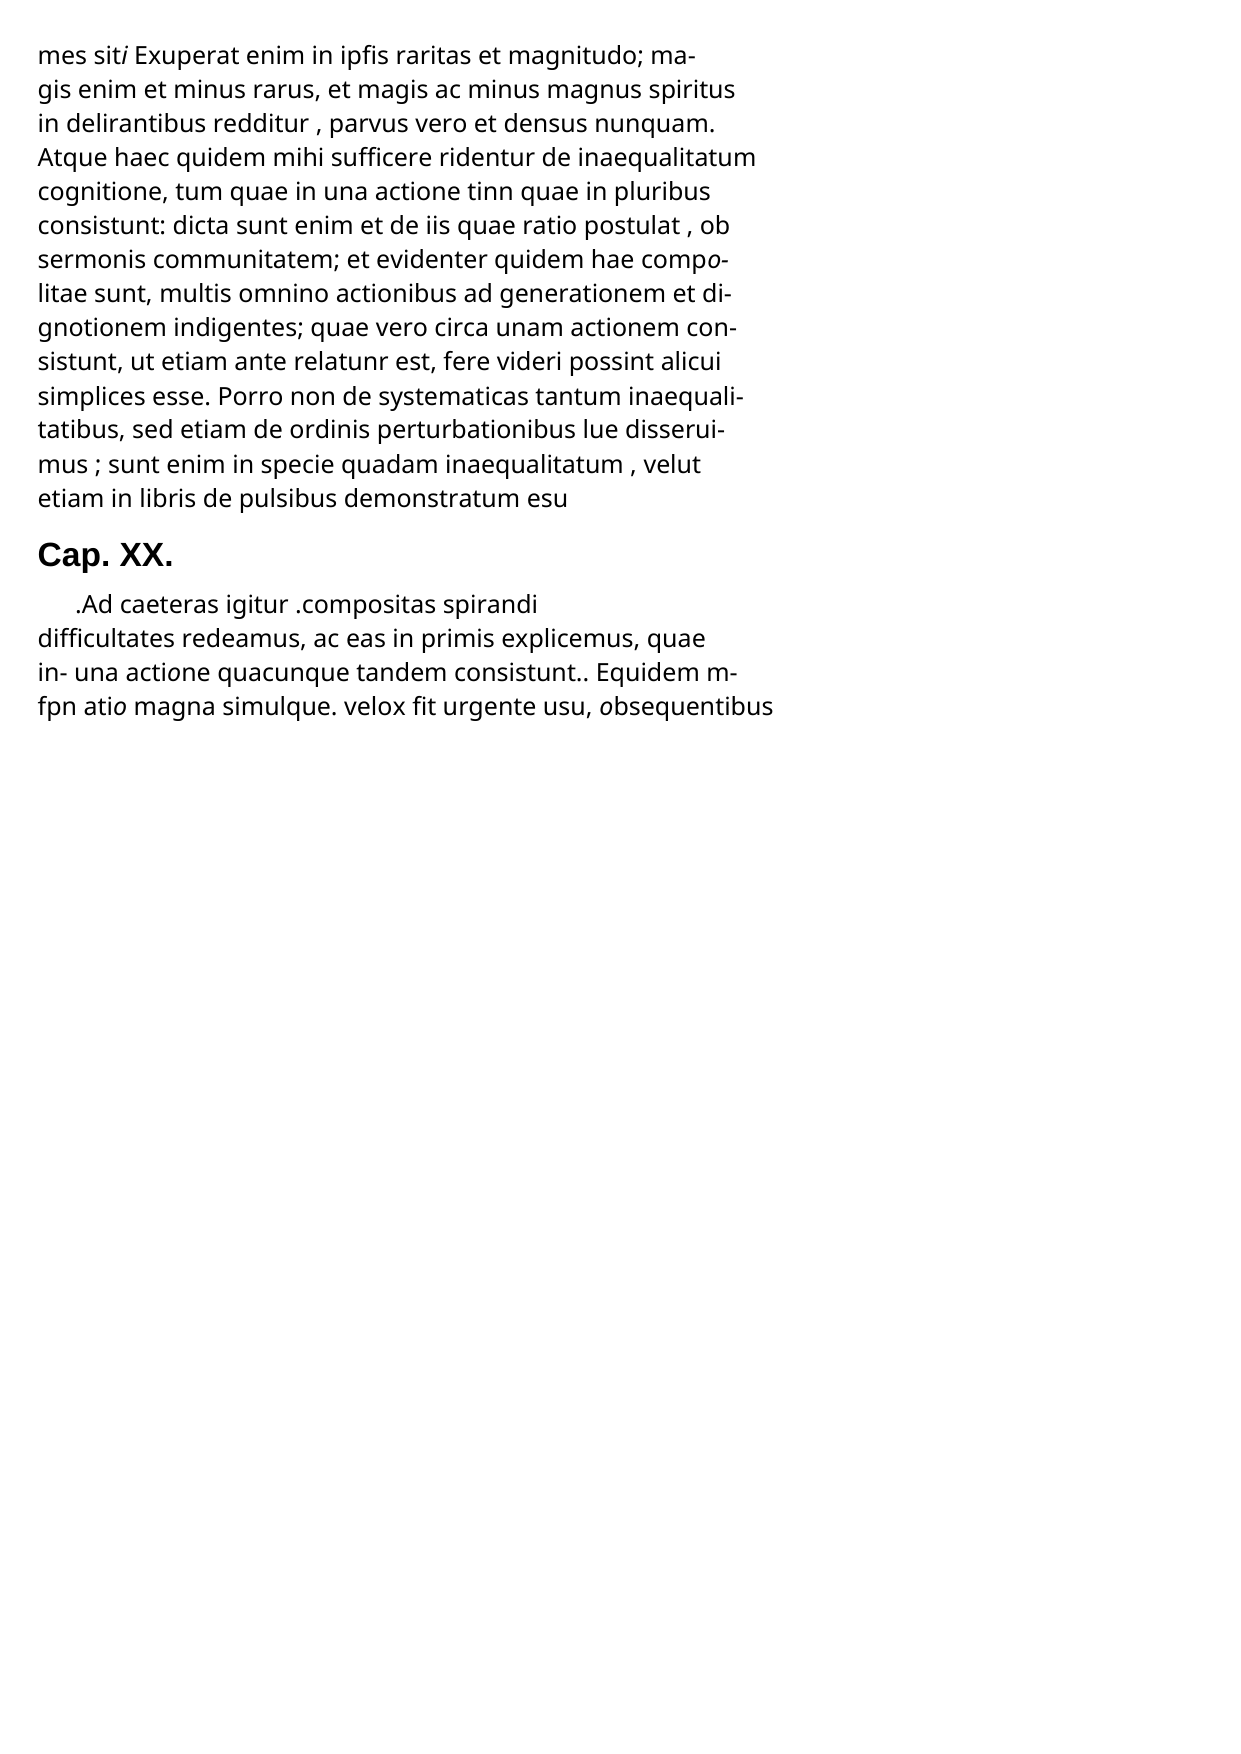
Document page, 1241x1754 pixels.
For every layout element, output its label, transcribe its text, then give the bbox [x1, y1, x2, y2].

subtitle Cap. XX. [37, 535, 1203, 574]
text mes siti Exuperat enim in ipfis raritas et magnitudo; ma- gis enim et minus rarus, et magis ac minus magnus spiritus in delirantibus redditur , parvus vero et densus nunquam. Atque haec quidem mihi sufficere ridentur de inaequalitatum cognitione, tum quae in una actione tinn quae in pluribus consistunt: dicta sunt enim et de iis quae ratio postulat , ob sermonis communitatem; et evidenter quidem hae compo- litae sunt, multis omnino actionibus ad generationem et di- gnotionem indigentes; quae vero circa unam actionem con- sistunt, ut etiam ante relatunr est, fere videri possint alicui simplices esse. Porro non de systematicas tantum inaequali- tatibus, sed etiam de ordinis perturbationibus lue disserui- mus ; sunt enim in specie quadam inaequalitatum , velut etiam in libris de pulsibus demonstratum esu [37, 37, 1203, 514]
text .Ad caeteras igitur .compositas spirandi difficultates redeamus, ac eas in primis explicemus, quae in- una actione quacunque tandem consistunt.. Equidem m- fpn atio magna simulque. velox fit urgente usu, obsequentibus [37, 586, 1203, 723]
